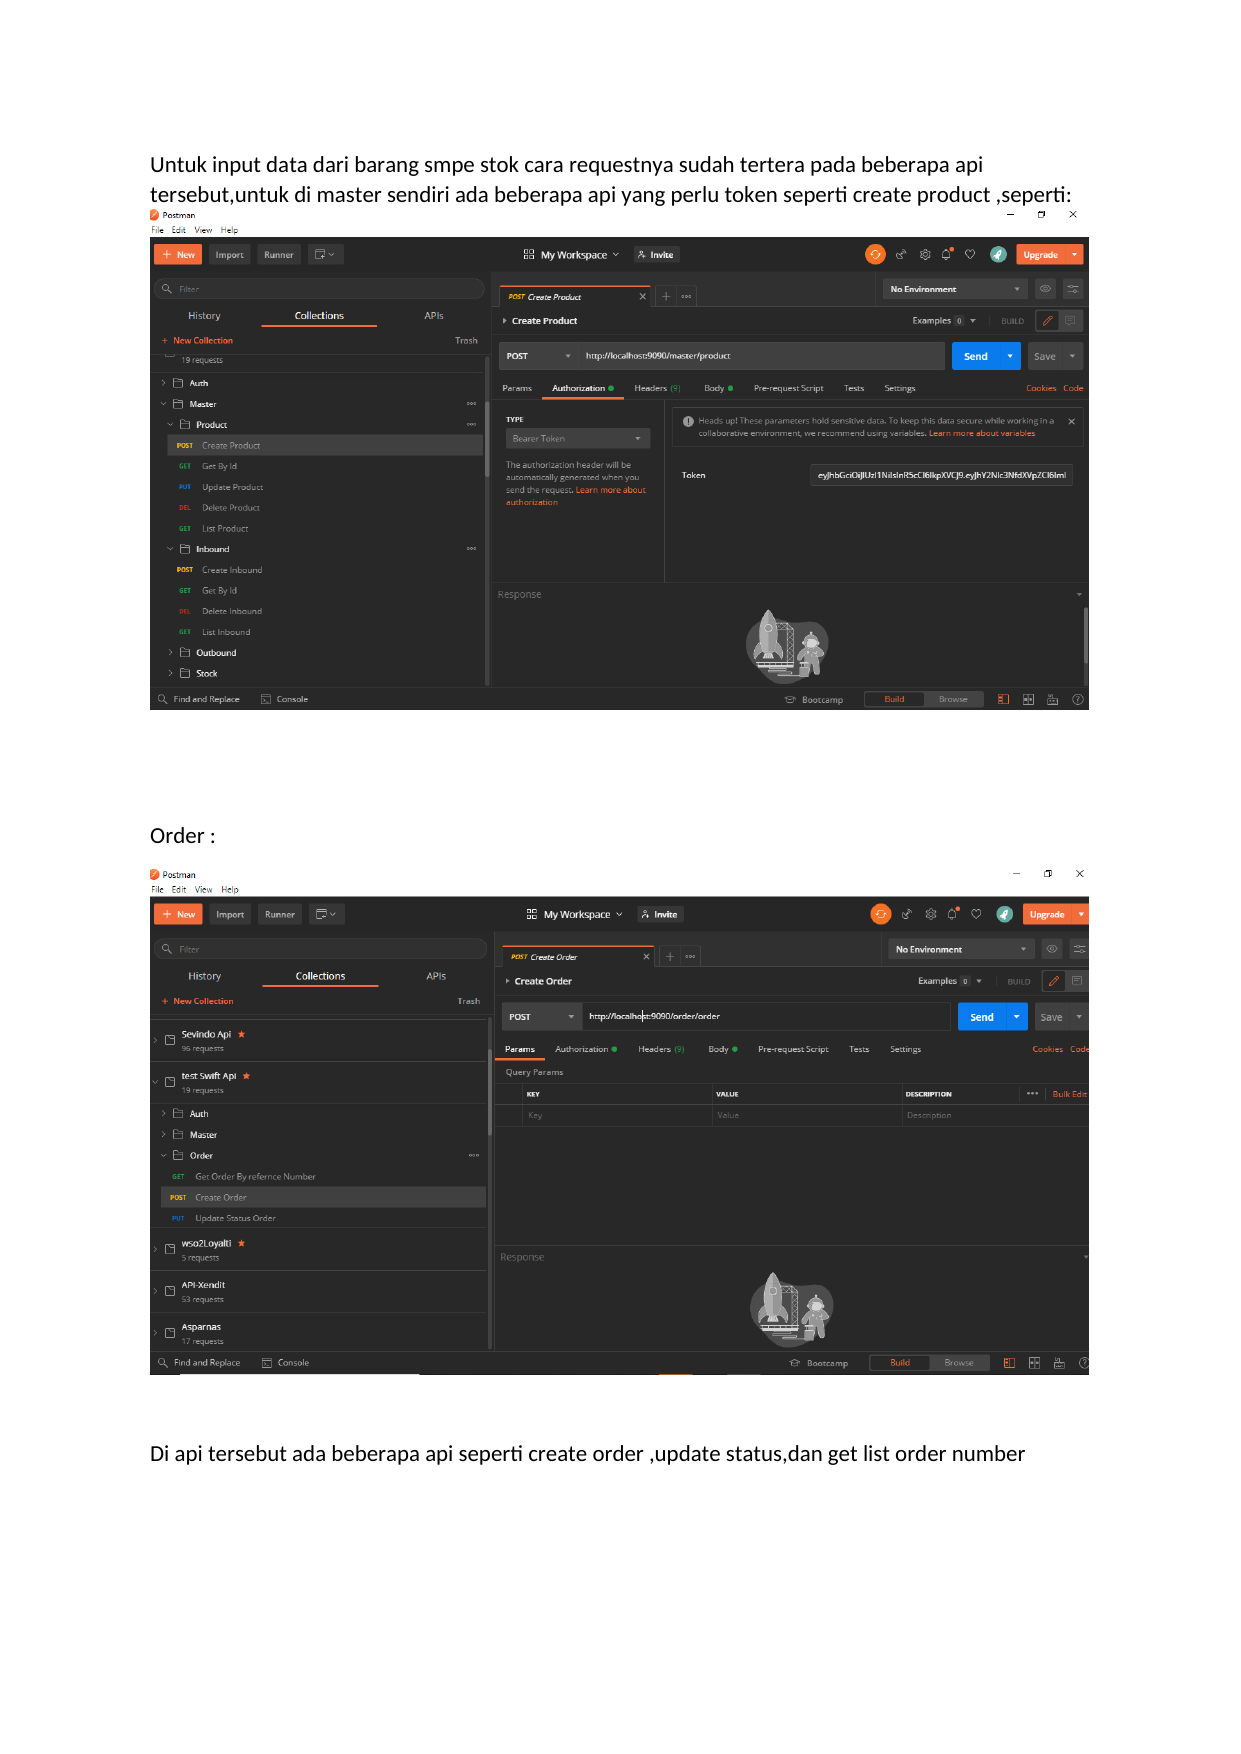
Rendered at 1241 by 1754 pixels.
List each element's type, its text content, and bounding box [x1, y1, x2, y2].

text Untuk input data dari barang smpe stok cara requestnya sudah tertera pada beberapa api tersebut,untuk di master sendiri ada beberapa api yang perlu token seperti create product ,seperti: [150, 150, 1090, 710]
text Di api tersebut ada beberapa api seperti create order ,update status,dan get list order number [150, 1439, 1090, 1467]
text Order : [150, 821, 1090, 849]
